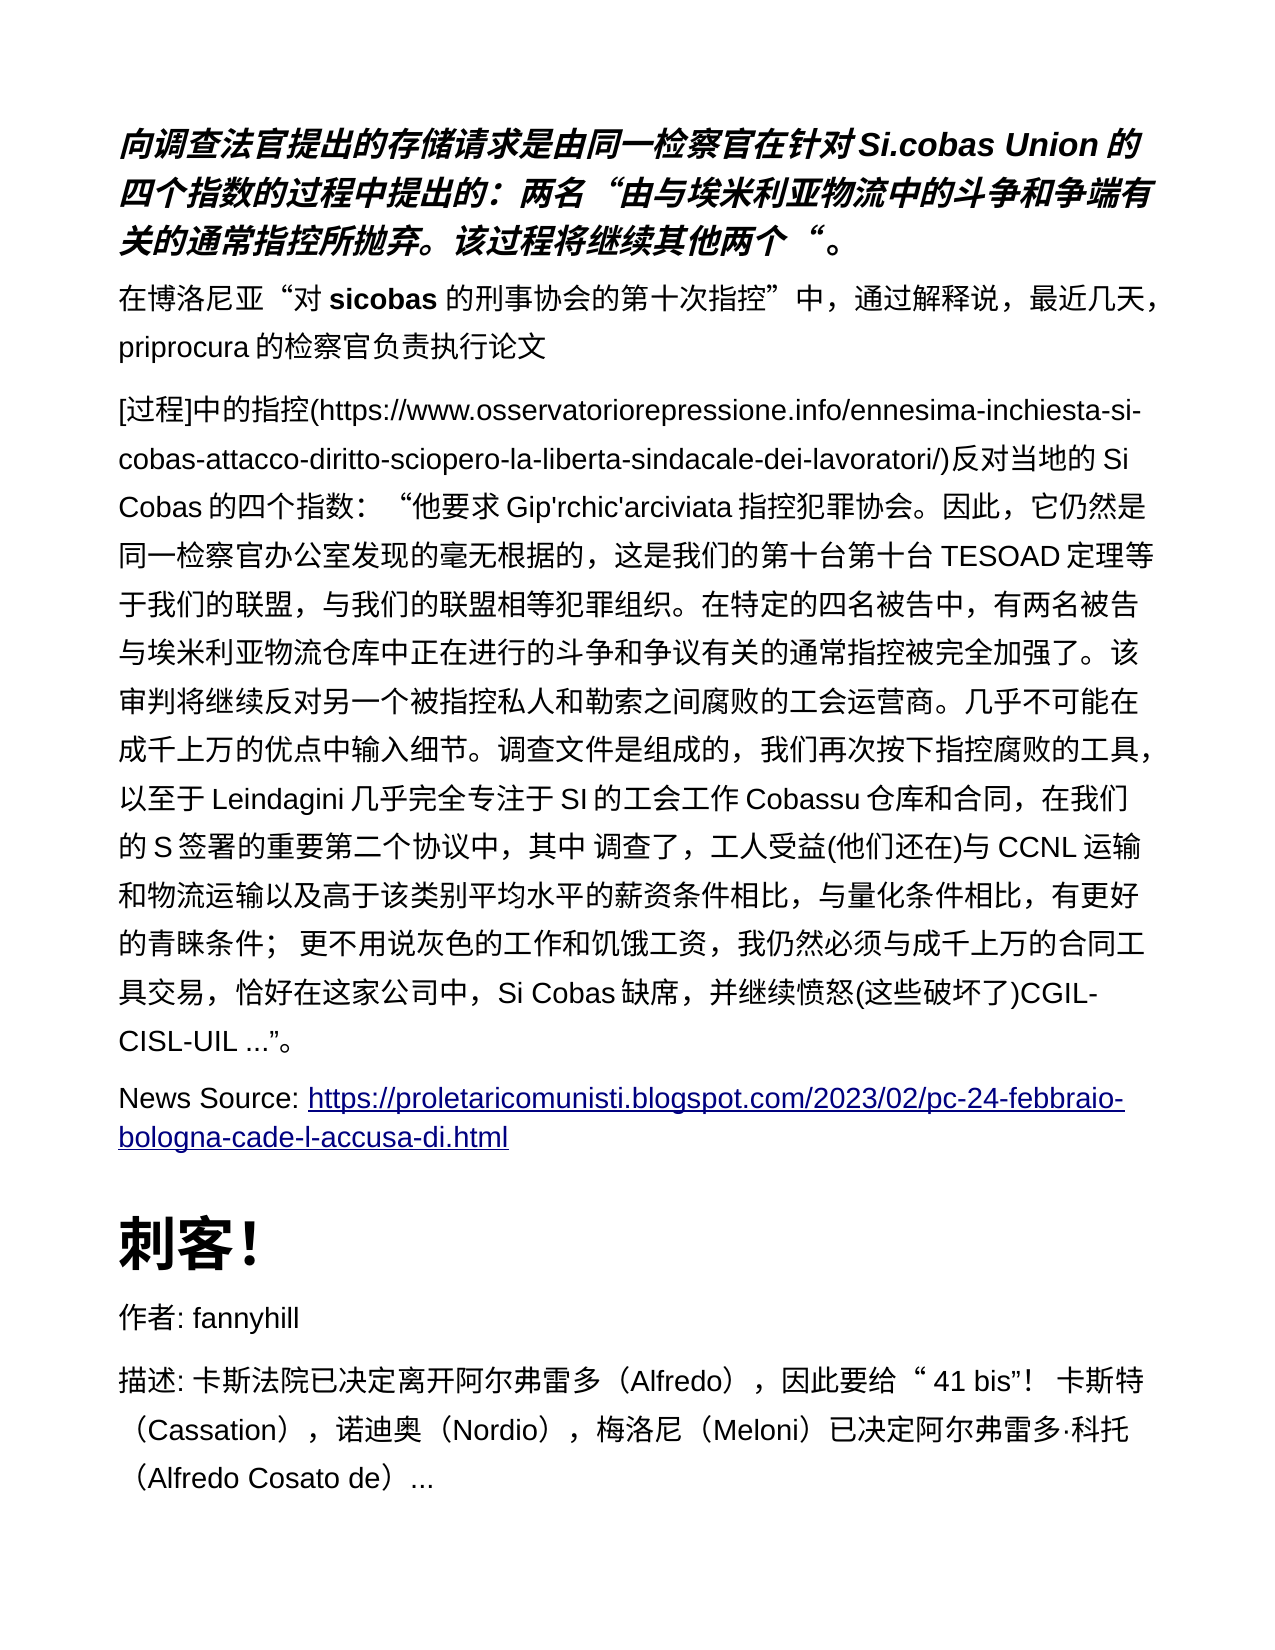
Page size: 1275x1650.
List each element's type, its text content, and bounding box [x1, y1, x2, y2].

text 在博洛尼亚“对 sicobas 的刑事协会的第十次指控”中，通过解释说，最近几天，priprocura的检察官负责执行论文 [118, 275, 1157, 366]
subtitle 刺客！ [118, 1198, 1157, 1282]
text News Source: https://proletaricomunisti.blogspot.com/2023/02/pc-24-febbraio-bologna-cade-l-accusa-di.html [118, 1081, 1157, 1153]
subtitle 向调查法官提出的存储请求是由同一检察官在针对Si.cobas Union的四个指数的过程中提出的：两名“由与埃米利亚物流中的斗争和争端有关的通常指控所抛弃。该过程将继续其他两个“ 。 [118, 118, 1157, 263]
text [过程]中的指控(https://www.osservatoriorepressione.info/ennesima-inchiesta-si-cobas-attacco-diritto-sciopero-la-liberta-sindacale-dei-lavoratori/)反对当地的Si Cobas的四个指数：“他要求Gip'rchic'arciviata指控犯罪协会。因此，它仍然是同一检察官办公室发现的毫无根据的，这是我们的第十台第十台TESOAD定理等于我们的联盟，与我们的联盟相等犯罪组织。在特定的四名被告中，有两名被告与埃米利亚物流仓库中正在进行的斗争和争议有关的通常指控被完全加强了。该审判将继续反对另一个被指控私人和勒索之间腐败的工会运营商。几乎不可能在成千上万的优点中输入细节。调查文件是组成的，我们再次按下指控腐败的工具，以至于Leindagini几乎完全专注于SI的工会工作Cobassu仓库和合同，在我们的S签署的重要第二个协议中，其中 调查了，工人受益(他们还在)与CCNL运输和物流运输以及高于该类别平均水平的薪资条件相比，与量化条件相比，有更好的青睐条件； 更不用说灰色的工作和饥饿工资，我仍然必须与成千上万的合同工具交易，恰好在这家公司中，Si Cobas缺席，并继续愤怒(这些破坏了)CGIL-CISL-UIL ...”。 [118, 387, 1157, 1060]
text 作者: fannyhill [118, 1295, 1157, 1337]
text 描述: 卡斯法院已决定离开阿尔弗雷多（Alfredo），因此要给“ 41 bis”！ 卡斯特（Cassation），诺迪奥（Nordio），梅洛尼（Meloni）已决定阿尔弗雷多·科托（Alfredo Cosato de）... [118, 1358, 1157, 1497]
